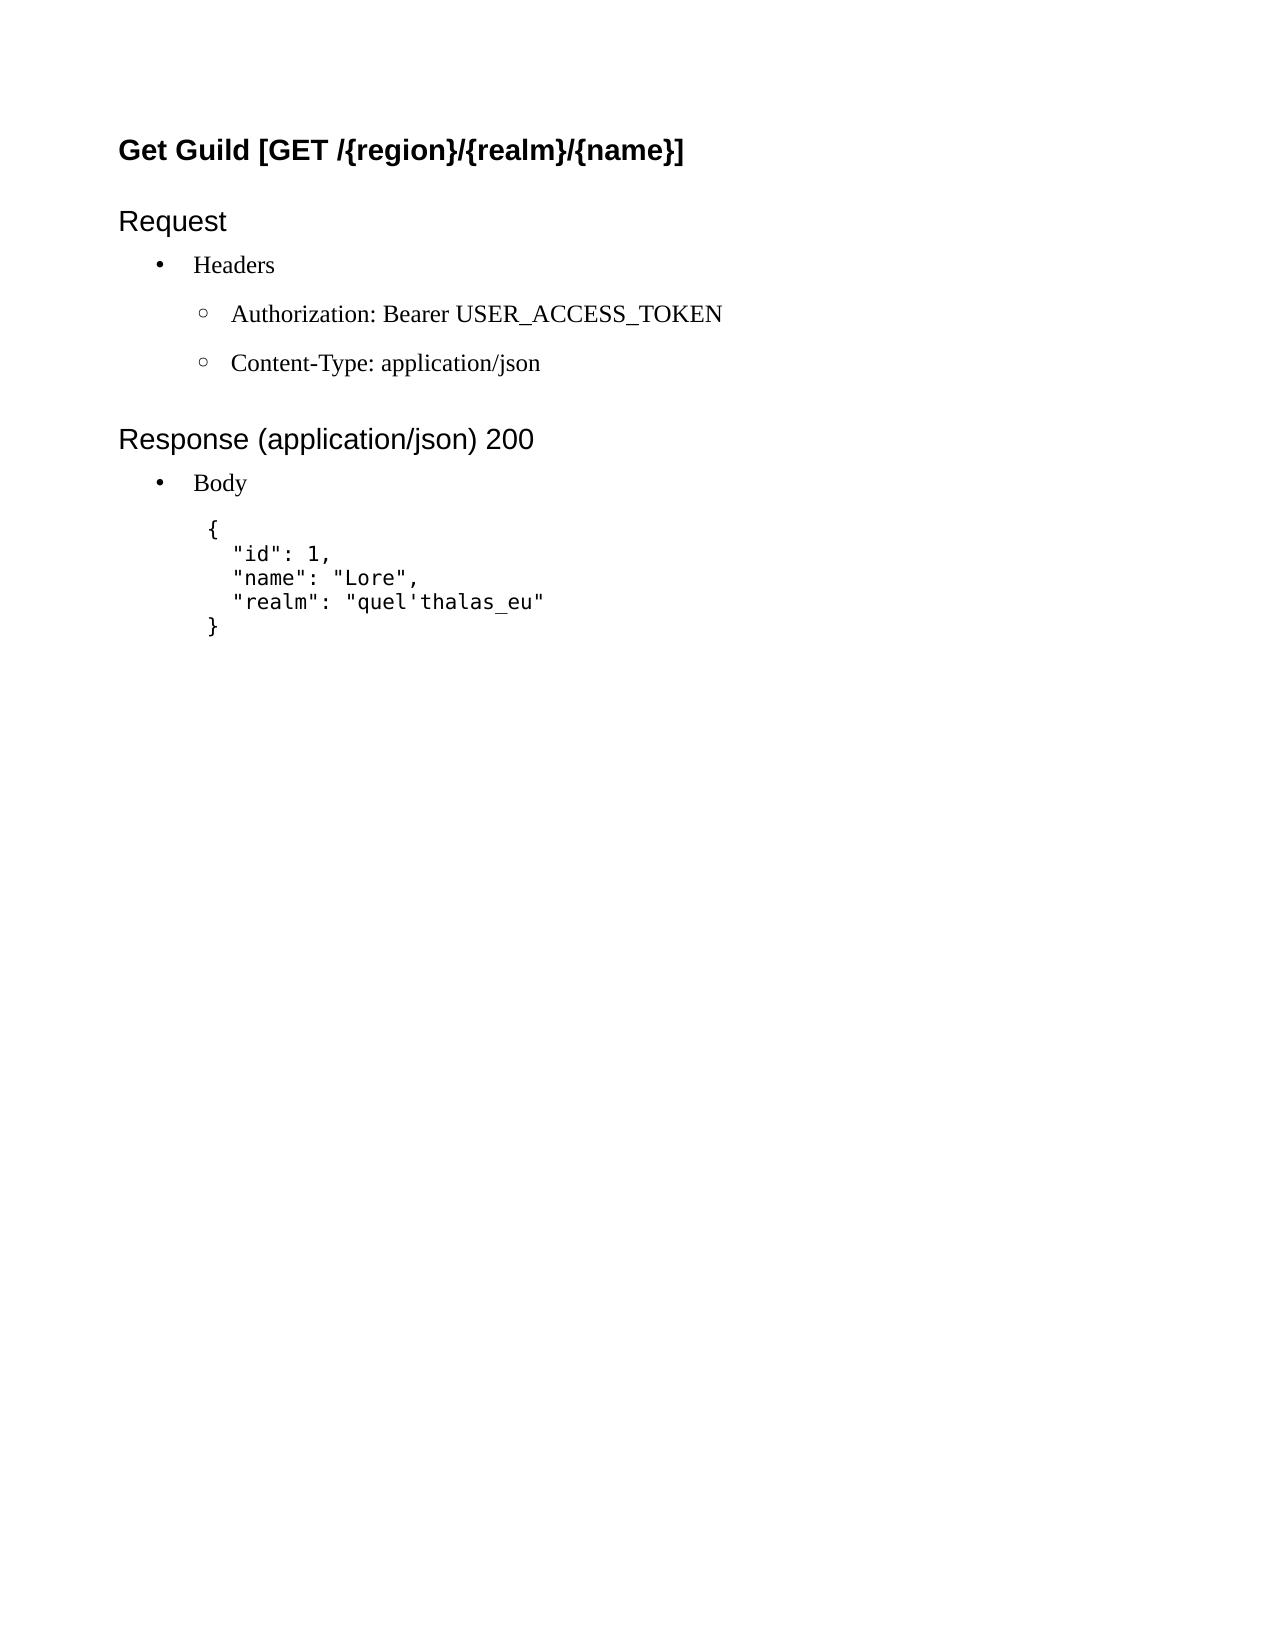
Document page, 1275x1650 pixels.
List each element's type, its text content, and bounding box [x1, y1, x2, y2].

text "realm": "quel'thalas_eu" [207, 590, 1157, 614]
text } [207, 614, 1157, 639]
list Body [156, 468, 1157, 497]
text "id": 1, [207, 542, 1157, 566]
subtitle Request [118, 204, 1157, 237]
text "name": "Lore", [207, 566, 1157, 590]
list Content-Type: application/json [193, 348, 1157, 377]
text { [207, 517, 1157, 542]
subtitle Response (application/json) 200 [118, 422, 1157, 456]
list Authorization: Bearer USER_ACCESS_TOKEN [193, 299, 1157, 328]
list Headers [156, 250, 1157, 279]
subtitle Get Guild [GET /{region}/{realm}/{name}] [118, 133, 1157, 166]
